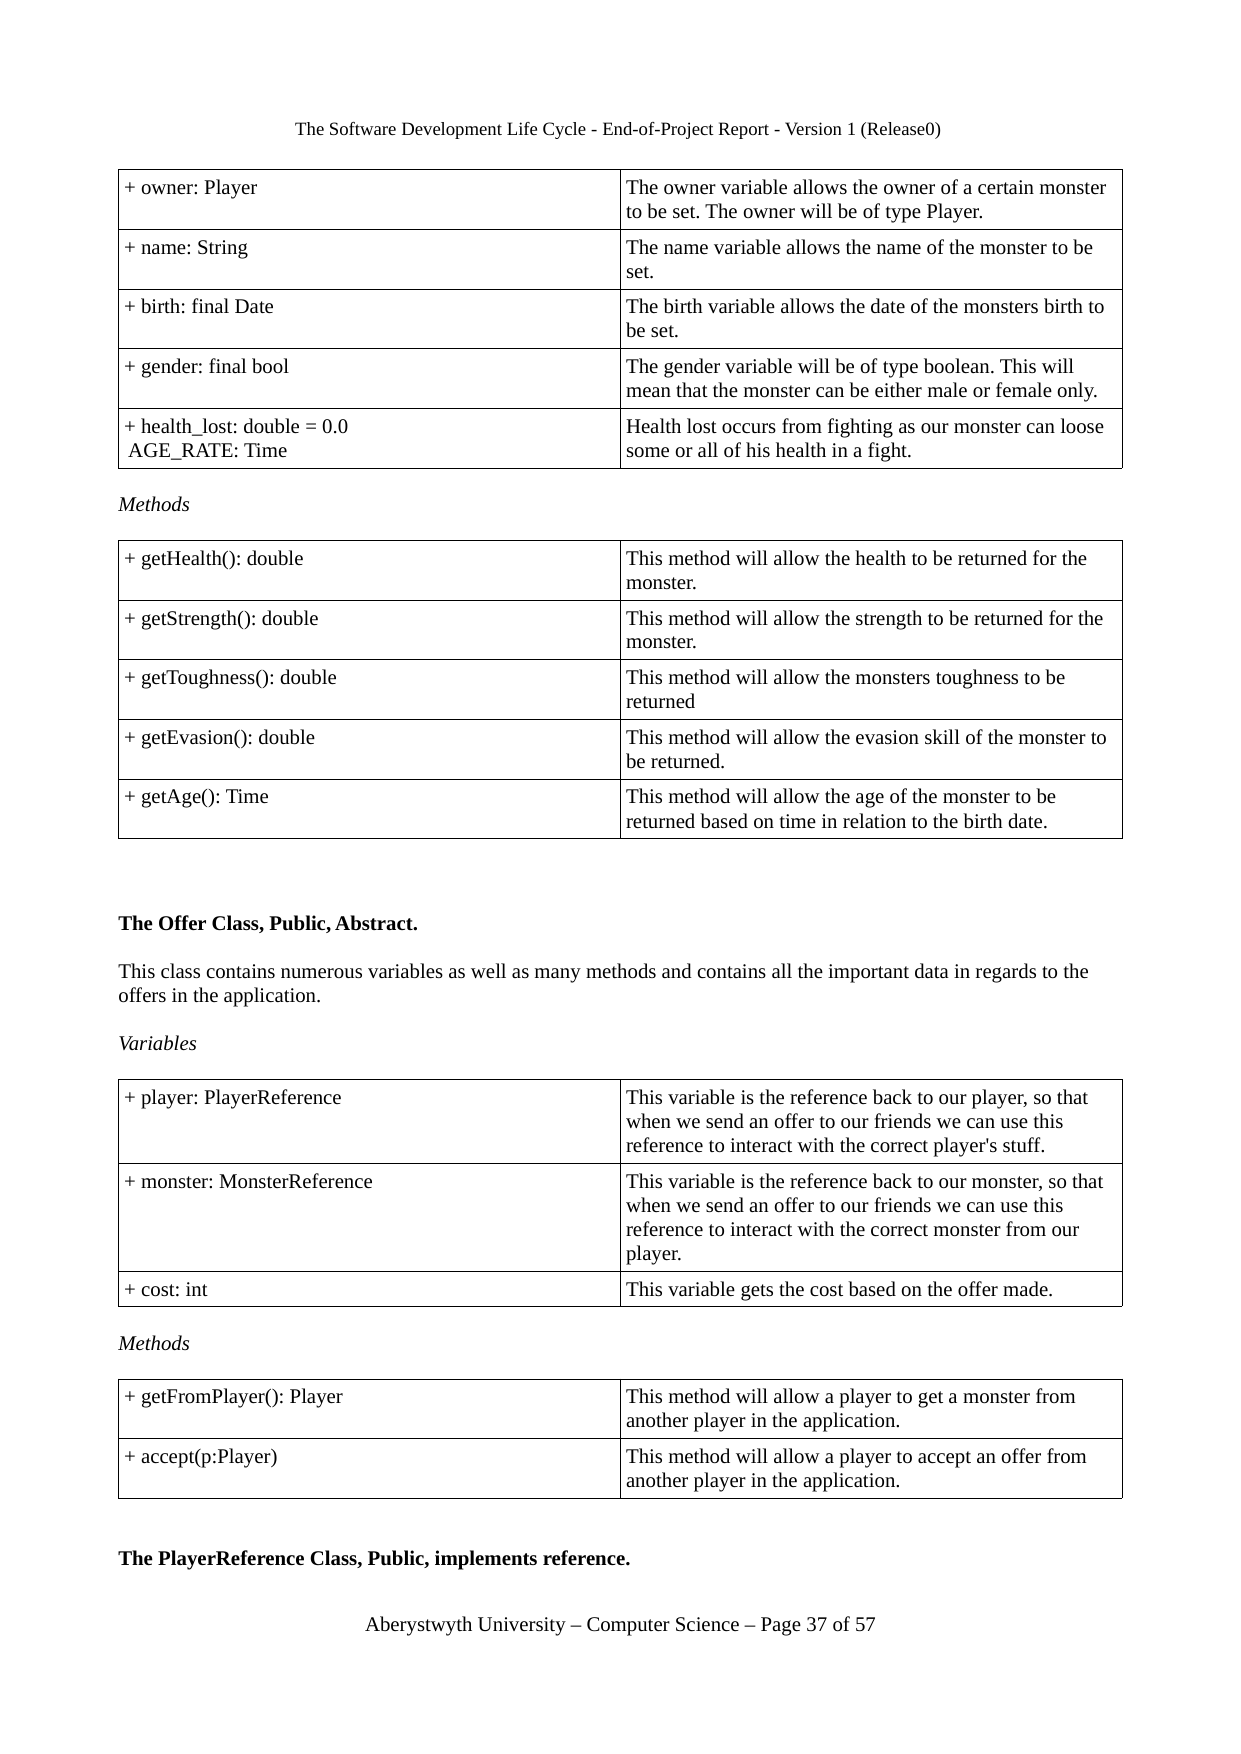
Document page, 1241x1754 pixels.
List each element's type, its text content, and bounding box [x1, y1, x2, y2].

table_cell + health_lost: double = 0.0 AGE_RATE: Time [119, 409, 620, 468]
text Methods [118, 1330, 1122, 1354]
text The PlayerReference Class, Public, implements reference. [118, 1546, 1122, 1570]
table_cell This method will allow the age of the monster to be returned based on time in relation to the birth date. [621, 780, 1122, 838]
text Methods [118, 492, 1122, 516]
table_cell This method will allow the monsters toughness to be returned [621, 660, 1122, 719]
table_cell + getToughness(): double [119, 660, 620, 719]
table_cell Health lost occurs from fighting as our monster can loose some or all of his health in a fight. [621, 409, 1122, 468]
text The Offer Class, Public, Abstract. [118, 911, 1122, 935]
table_cell This method will allow the evasion skill of the monster to be returned. [621, 720, 1122, 779]
table_cell + cost: int [119, 1272, 620, 1306]
table_cell + gender: final bool [119, 349, 620, 408]
table_cell + getStrength(): double [119, 601, 620, 659]
table_header This variable is the reference back to our player, so that when we send an offer to our friends we can use this reference to interact with the correct player's stuff. [621, 1080, 1122, 1163]
table_cell + accept(p:Player) [119, 1439, 620, 1498]
table_header + getFromPlayer(): Player [119, 1380, 620, 1438]
table_header This method will allow the health to be returned for the monster. [621, 541, 1122, 599]
table_cell + birth: final Date [119, 290, 620, 348]
table_cell This variable is the reference back to our monster, so that when we send an offer to our friends we can use this reference to interact with the correct monster from our player. [621, 1164, 1122, 1271]
table_header + getHealth(): double [119, 541, 620, 599]
text Variables [118, 1031, 1122, 1055]
table_cell + getAge(): Time [119, 780, 620, 838]
table_cell This variable gets the cost based on the offer made. [621, 1272, 1122, 1306]
table_cell The birth variable allows the date of the monsters birth to be set. [621, 290, 1122, 348]
table_cell This method will allow a player to accept an offer from another player in the application. [621, 1439, 1122, 1498]
table_cell + name: String [119, 230, 620, 288]
table_cell This method will allow the strength to be returned for the monster. [621, 601, 1122, 659]
table_cell + getEvasion(): double [119, 720, 620, 779]
table_header + player: PlayerReference [119, 1080, 620, 1163]
table_cell The gender variable will be of type boolean. This will mean that the monster can be either male or female only. [621, 349, 1122, 408]
table_header This method will allow a player to get a monster from another player in the application. [621, 1380, 1122, 1438]
text This class contains numerous variables as well as many methods and contains all the important data in regards to the offers in the application. [118, 959, 1122, 1007]
table_header The owner variable allows the owner of a certain monster to be set. The owner will be of type Player. [621, 170, 1122, 229]
table_cell + monster: MonsterReference [119, 1164, 620, 1271]
table_header + owner: Player [119, 170, 620, 229]
table_cell The name variable allows the name of the monster to be set. [621, 230, 1122, 288]
